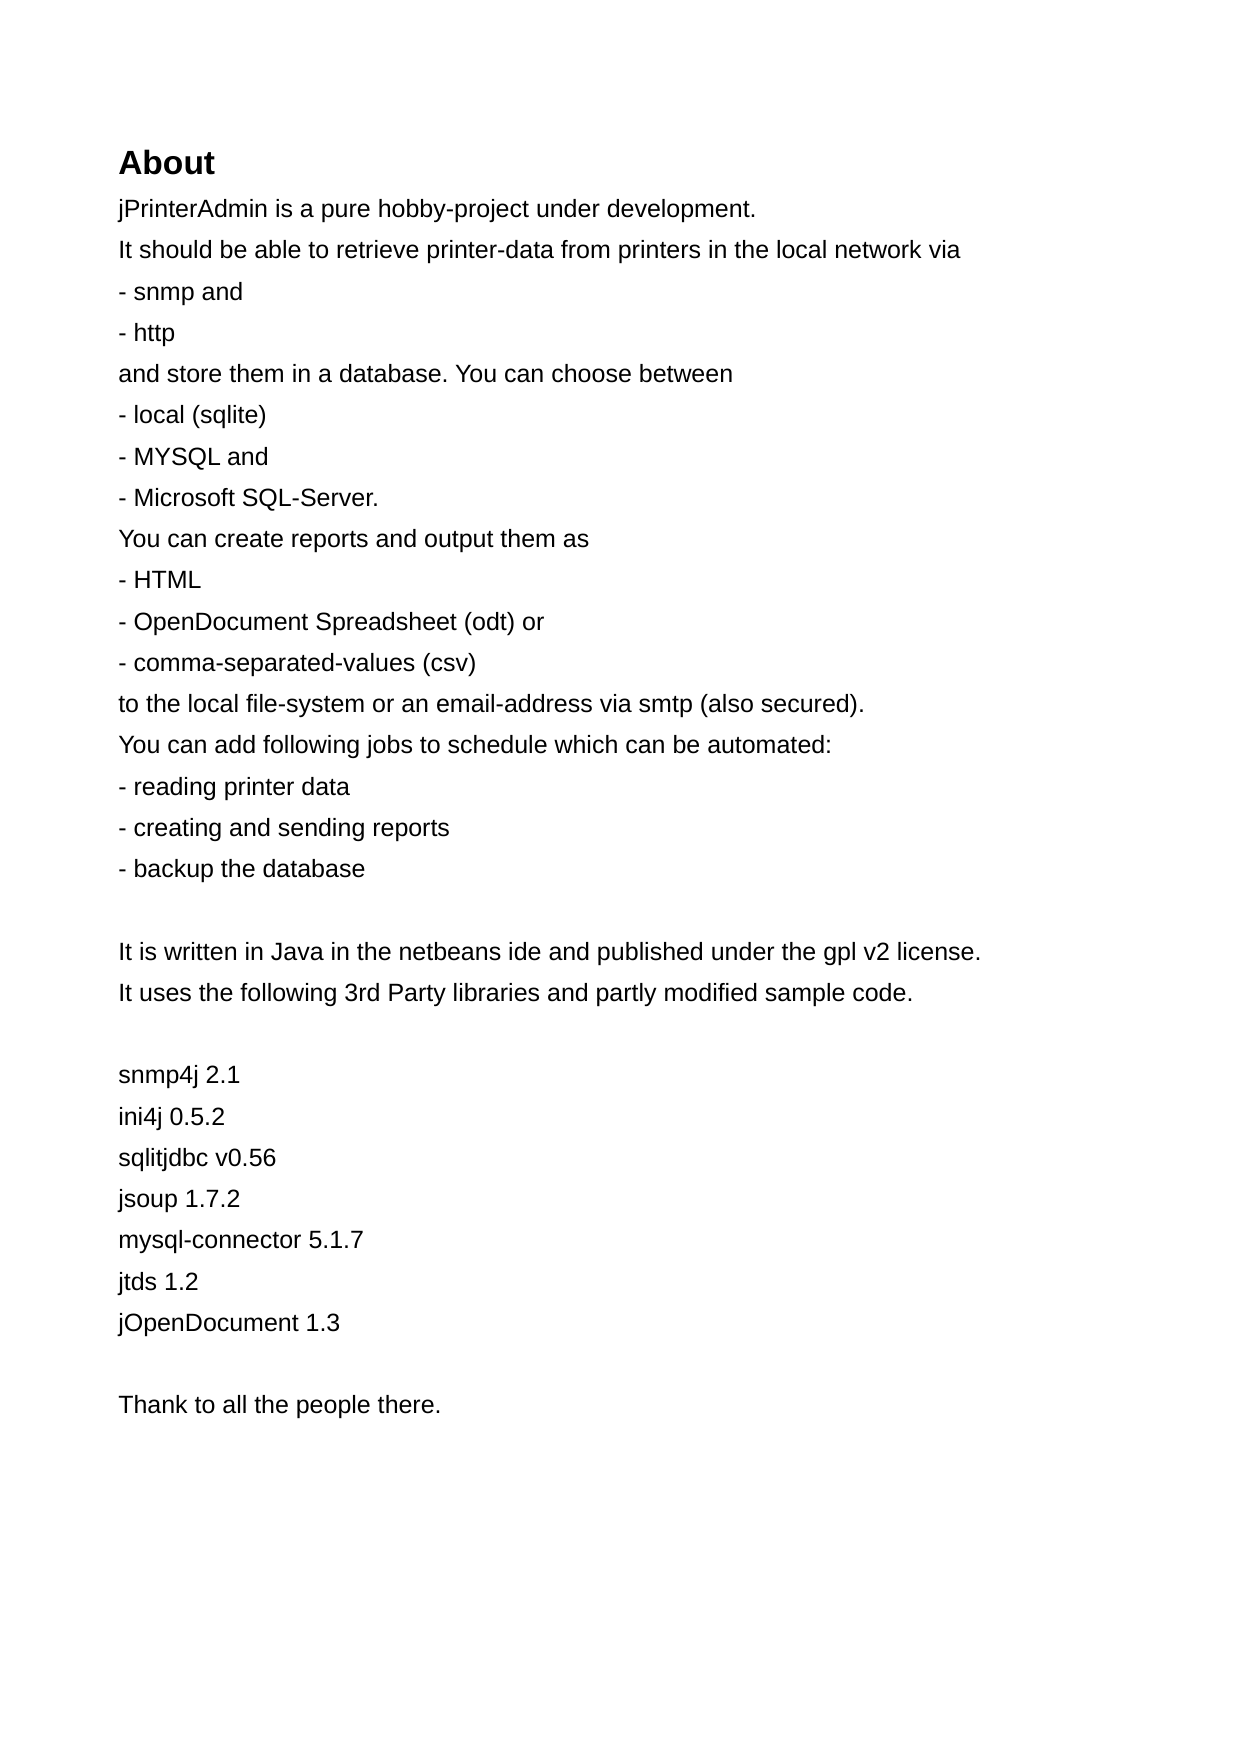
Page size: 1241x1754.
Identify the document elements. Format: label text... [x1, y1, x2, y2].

text - reading printer data [118, 772, 1122, 801]
text - local (sqlite) [118, 401, 1122, 429]
text You can add following jobs to schedule which can be automated: [118, 731, 1122, 759]
subtitle About [118, 143, 1122, 182]
text - Microsoft SQL-Server. [118, 483, 1122, 512]
text Thank to all the people there. [118, 1391, 1122, 1419]
text - http [118, 318, 1122, 347]
text jPrinterAdmin is a pure hobby-project under development. [118, 194, 1122, 223]
text and store them in a database. You can choose between [118, 359, 1122, 388]
text You can create reports and output them as [118, 524, 1122, 553]
text - MYSQL and [118, 442, 1122, 471]
text jsoup 1.7.2 [118, 1184, 1122, 1213]
text It should be able to retrieve printer-data from printers in the local network via [118, 236, 1122, 264]
text - snmp and [118, 277, 1122, 306]
text jtds 1.2 [118, 1267, 1122, 1296]
text - comma-separated-values (csv) [118, 648, 1122, 677]
text ini4j 0.5.2 [118, 1102, 1122, 1131]
text jOpenDocument 1.3 [118, 1308, 1122, 1337]
text to the local file-system or an email-address via smtp (also secured). [118, 689, 1122, 718]
text mysql-connector 5.1.7 [118, 1226, 1122, 1254]
text It uses the following 3rd Party libraries and partly modified sample code. [118, 978, 1122, 1007]
text snmp4j 2.1 [118, 1061, 1122, 1089]
text - creating and sending reports [118, 813, 1122, 842]
text sqlitjdbc v0.56 [118, 1143, 1122, 1172]
text - OpenDocument Spreadsheet (odt) or [118, 607, 1122, 636]
text - HTML [118, 566, 1122, 594]
text - backup the database [118, 854, 1122, 883]
text It is written in Java in the netbeans ide and published under the gpl v2 license. [118, 937, 1122, 966]
